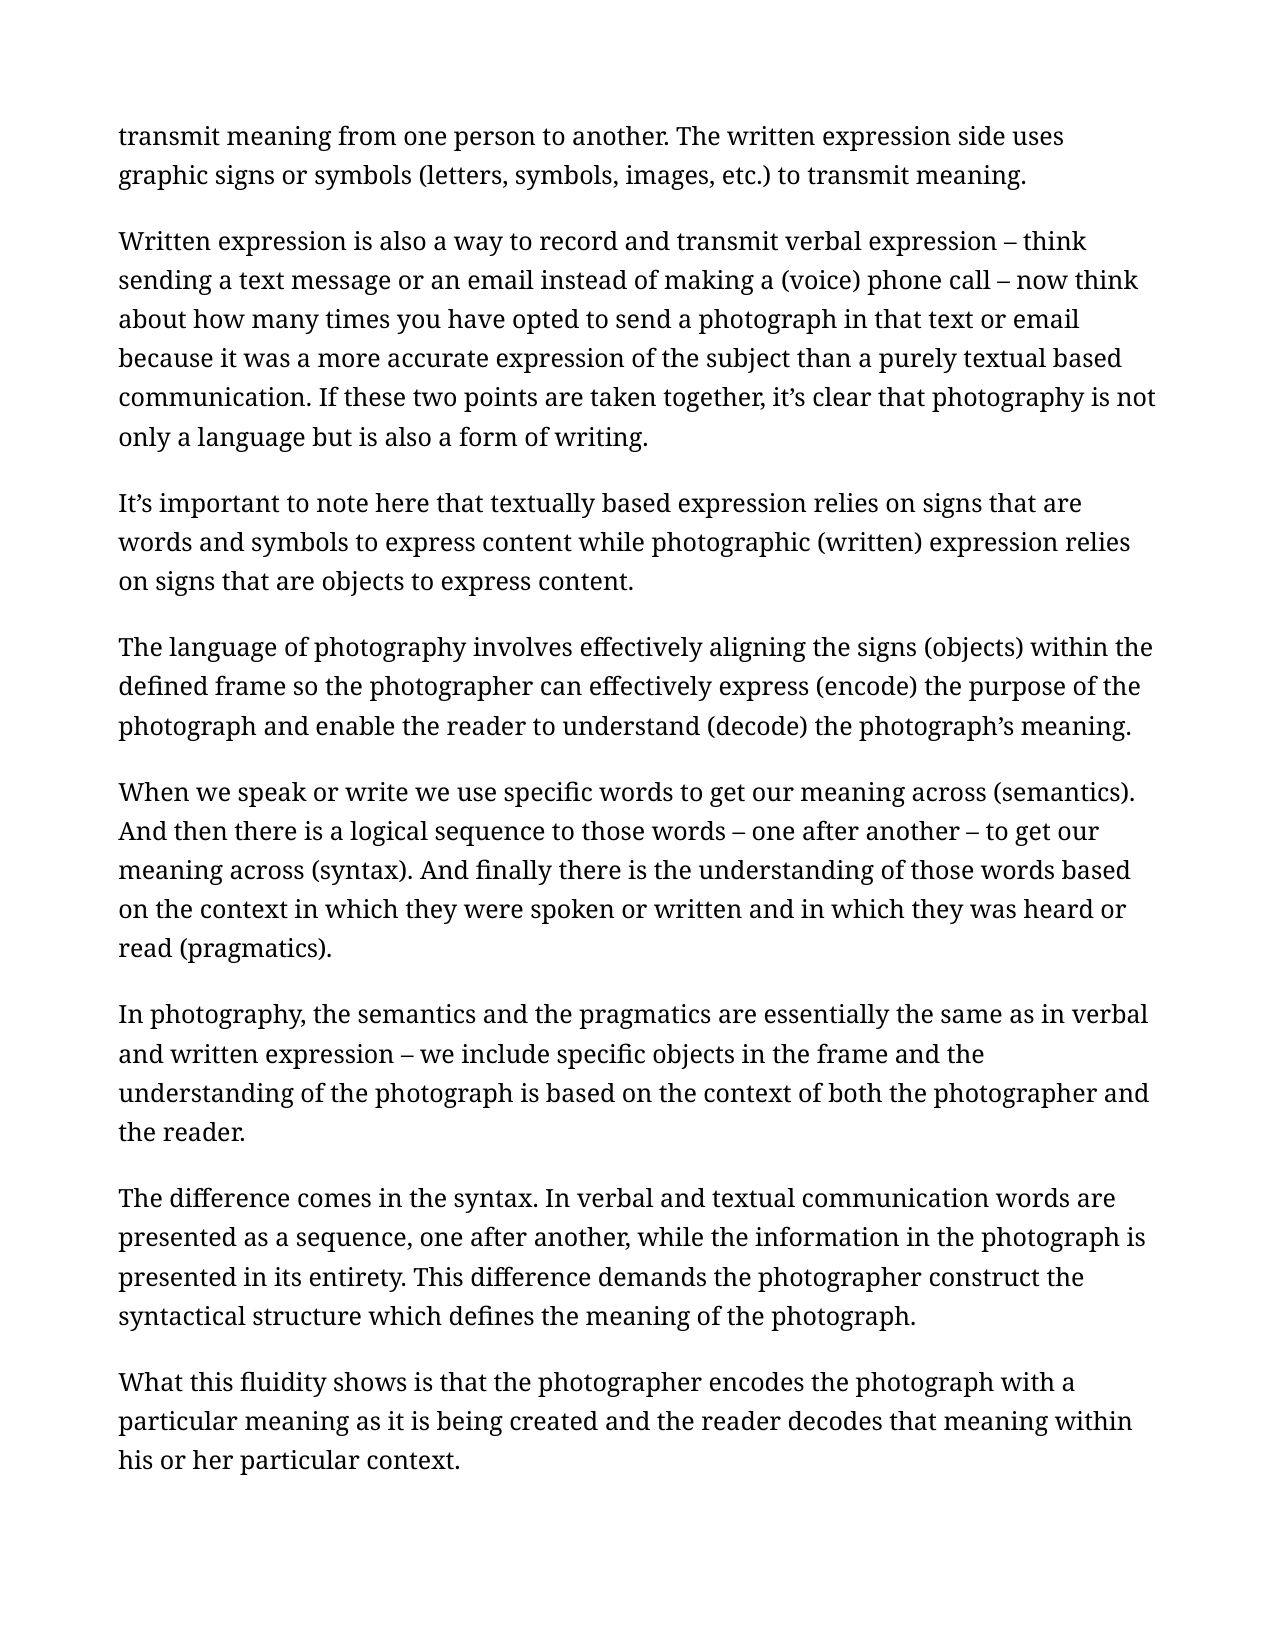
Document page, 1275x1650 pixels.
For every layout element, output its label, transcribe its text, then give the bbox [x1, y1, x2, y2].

text In photography, the semantics and the pragmatics are essentially the same as in verbal and written expression – we include specific objects in the frame and the understanding of the photograph is based on the context of both the photographer and the reader. [118, 997, 1157, 1149]
text What this fluidity shows is that the photographer encodes the photograph with a particular meaning as it is being created and the reader decodes that meaning within his or her particular context. [118, 1364, 1157, 1477]
text transmit meaning from one person to another. The written expression side uses graphic signs or symbols (letters, symbols, images, etc.) to transmit meaning. [118, 118, 1157, 191]
text The language of photography involves effectively aligning the signs (objects) within the defined frame so the photographer can effectively express (encode) the purpose of the photograph and enable the reader to understand (decode) the photograph’s meaning. [118, 630, 1157, 742]
text The difference comes in the syntax. In verbal and textual communication words are presented as a sequence, one after another, while the information in the photograph is presented in its entirety. This difference demands the photographer construct the syntactical structure which defines the meaning of the photograph. [118, 1181, 1157, 1332]
text When we speak or write we use specific words to get our meaning across (semantics). And then there is a logical sequence to those words – one after another – to get our meaning across (syntax). And finally there is the understanding of those words based on the context in which they were spoken or written and in which they was heard or read (pragmatics). [118, 774, 1157, 965]
text It’s important to note here that textually based expression relies on signs that are words and symbols to express content while photographic (written) expression relies on signs that are objects to express content. [118, 485, 1157, 598]
text Written expression is also a way to record and transmit verbal expression – think sending a text message or an email instead of making a (voice) phone call – now think about how many times you have opted to send a photograph in that text or email because it was a more accurate expression of the subject than a purely textual based communication. If these two points are taken together, it’s clear that photography is not only a language but is also a form of writing. [118, 223, 1157, 453]
